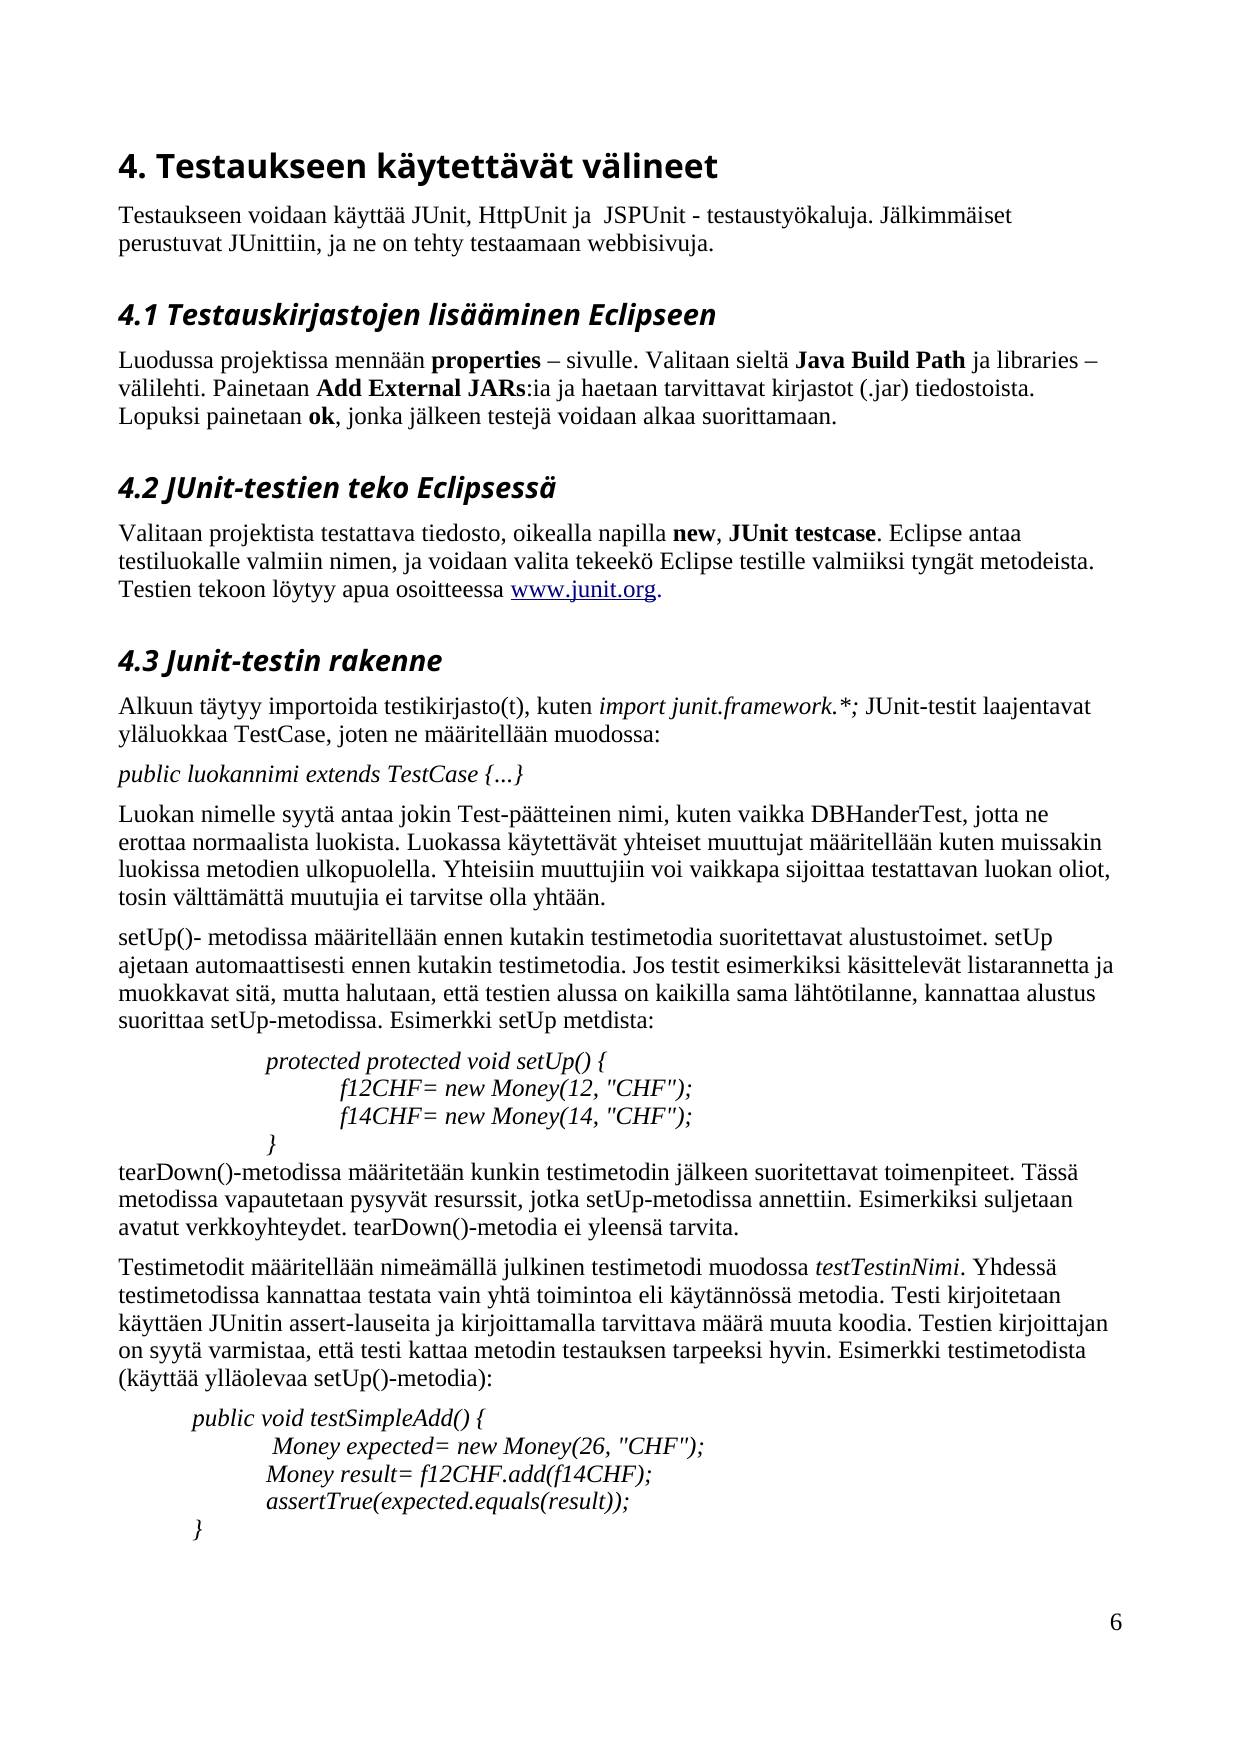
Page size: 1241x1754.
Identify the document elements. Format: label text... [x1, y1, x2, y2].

text Money result= f12CHF.add(f14CHF); [118, 1460, 1122, 1487]
text setUp()- metodissa määritellään ennen kutakin testimetodia suoritettavat alustustoimet. setUp ajetaan automaattisesti ennen kutakin testimetodia. Jos testit esimerkiksi käsittelevät listarannetta ja muokkavat sitä, mutta halutaan, että testien alussa on kaikilla sama lähtötilanne, kannattaa alustus suorittaa setUp-metodissa. Esimerkki setUp metdista: [118, 923, 1122, 1034]
text Testaukseen voidaan käyttää JUnit, HttpUnit ja JSPUnit - testaustyökaluja. Jälkimmäiset perustuvat JUnittiin, ja ne on tehty testaamaan webbisivuja. [118, 201, 1122, 257]
text assertTrue(expected.equals(result)); [118, 1487, 1122, 1515]
text f14CHF= new Money(14, "CHF"); [118, 1102, 1122, 1130]
subtitle 4.3 Junit-testin rakenne [118, 640, 1122, 679]
text f12CHF= new Money(12, "CHF"); [118, 1074, 1122, 1102]
text Money expected= new Money(26, "CHF"); [118, 1432, 1122, 1460]
text Luodussa projektissa mennään properties – sivulle. Valitaan sieltä Java Build Path ja libraries – välilehti. Painetaan Add External JARs:ia ja haetaan tarvittavat kirjastot (.jar) tiedostoista. Lopuksi painetaan ok, jonka jälkeen testejä voidaan alkaa suorittamaan. [118, 346, 1122, 429]
text } [118, 1130, 1122, 1158]
subtitle 4.2 JUnit-testien teko Eclipsessä [118, 467, 1122, 507]
text } [118, 1515, 1122, 1543]
text protected protected void setUp() { [118, 1047, 1122, 1074]
text tearDown()-metodissa määritetään kunkin testimetodin jälkeen suoritettavat toimenpiteet. Tässä metodissa vapautetaan pysyvät resurssit, jotka setUp-metodissa annettiin. Esimerkiksi suljetaan avatut verkkoyhteydet. tearDown()-metodia ei yleensä tarvita. [118, 1158, 1122, 1241]
subtitle 4. Testaukseen käytettävät välineet [118, 143, 1122, 189]
text Luokan nimelle syytä antaa jokin Test-päätteinen nimi, kuten vaikka DBHanderTest, jotta ne erottaa normaalista luokista. Luokassa käytettävät yhteiset muuttujat määritellään kuten muissakin luokissa metodien ulkopuolella. Yhteisiin muuttujiin voi vaikkapa sijoittaa testattavan luokan oliot, tosin välttämättä muutujia ei tarvitse olla yhtään. [118, 800, 1122, 911]
subtitle 4.1 Testauskirjastojen lisääminen Eclipseen [118, 294, 1122, 334]
text Alkuun täytyy importoida testikirjasto(t), kuten import junit.framework.*; JUnit-testit laajentavat yläluokkaa TestCase, joten ne määritellään muodossa: [118, 692, 1122, 747]
text public luokannimi extends TestCase {...} [118, 760, 1122, 788]
text public void testSimpleAdd() { [118, 1404, 1122, 1432]
text Testimetodit määritellään nimeämällä julkinen testimetodi muodossa testTestinNimi. Yhdessä testimetodissa kannattaa testata vain yhtä toimintoa eli käytännössä metodia. Testi kirjoitetaan käyttäen JUnitin assert-lauseita ja kirjoittamalla tarvittava määrä muuta koodia. Testien kirjoittajan on syytä varmistaa, että testi kattaa metodin testauksen tarpeeksi hyvin. Esimerkki testimetodista (käyttää ylläolevaa setUp()-metodia): [118, 1253, 1122, 1392]
text Valitaan projektista testattava tiedosto, oikealla napilla new, JUnit testcase. Eclipse antaa testiluokalle valmiin nimen, ja voidaan valita tekeekö Eclipse testille valmiiksi tyngät metodeista. Testien tekoon löytyy apua osoitteessa www.junit.org. [118, 519, 1122, 602]
